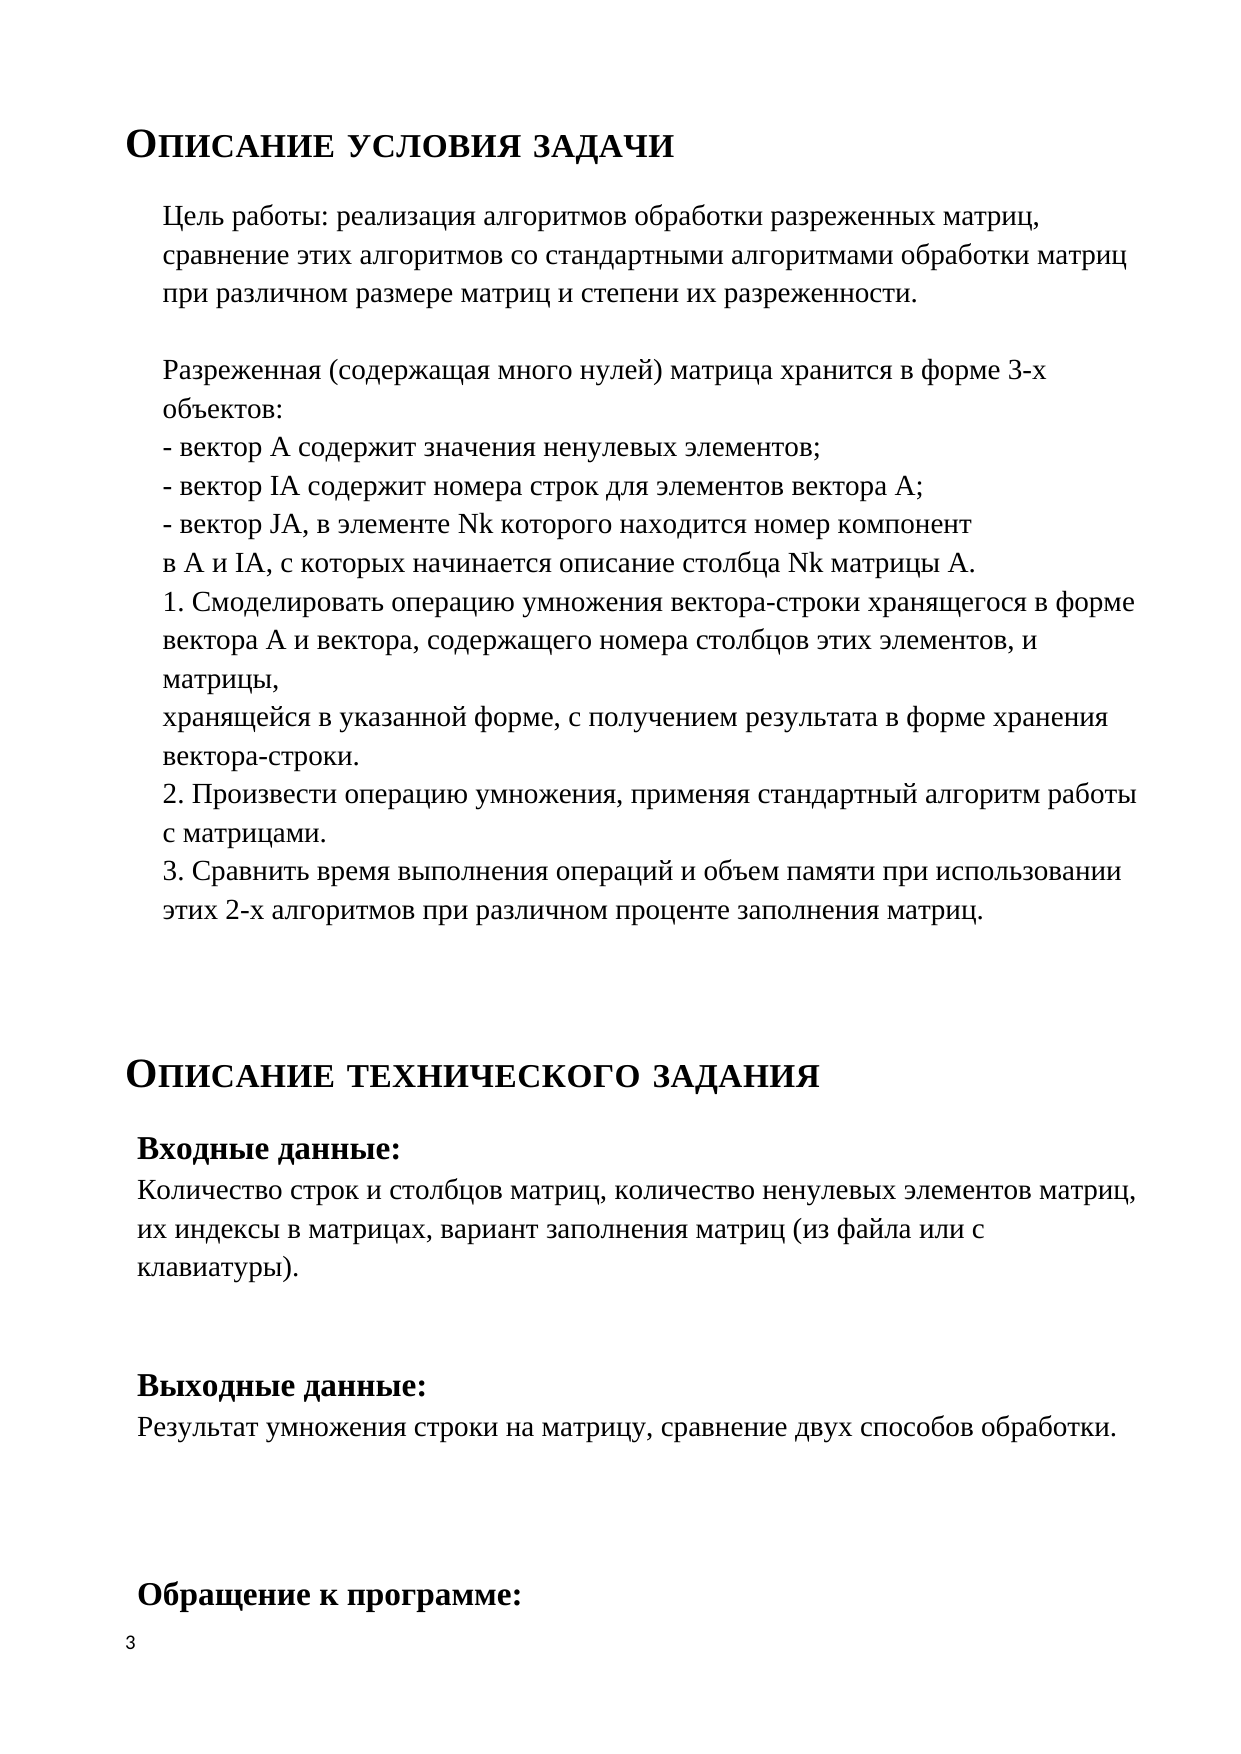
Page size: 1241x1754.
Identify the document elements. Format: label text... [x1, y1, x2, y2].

list этих 2-х алгоритмов при различном проценте заполнения матриц. [162, 892, 1152, 926]
list 1. Смоделировать операцию умножения вектора-строки хранящегося в форме [162, 584, 1152, 617]
list Разреженная (содержащая много нулей) матрица хранится в форме 3-х объектов: [162, 352, 1152, 424]
subtitle Описание условия задачи [125, 118, 1152, 166]
subtitle Описание технического задания [125, 1048, 1152, 1096]
list 3. Сравнить время выполнения операций и объем памяти при использовании [162, 853, 1152, 887]
list хранящейся в указанной форме, с получением результата в форме хранения [162, 699, 1152, 733]
list вектора-строки. [162, 738, 1152, 771]
list 2. Произвести операцию умножения, применяя стандартный алгоритм работы с матрицами. [162, 776, 1152, 848]
list - вектор IA содержит номера строк для элементов вектора A; [162, 468, 1152, 502]
list Входные данные: [137, 1128, 1152, 1167]
list Результат умножения строки на матрицу, сравнение двух способов обработки. [137, 1409, 1152, 1443]
list Цель работы: реализация алгоритмов обработки разреженных матриц, сравнение этих алгоритмов со стандартными алгоритмами обработки матриц при различном размере матриц и степени их разреженности. [162, 198, 1152, 309]
list в A и IA, с которых начинается описание столбца Nk матрицы A. [162, 545, 1152, 579]
list вектора A и вектора, содержащего номера столбцов этих элементов, и матрицы, [162, 622, 1152, 694]
list - вектор JA, в элементе Nk которого находится номер компонент [162, 507, 1152, 540]
list Обращение к программе: [137, 1574, 1152, 1613]
list - вектор A содержит значения ненулевых элементов; [162, 429, 1152, 463]
list Выходные данные: [137, 1365, 1152, 1403]
list Количество строк и столбцов матриц, количество ненулевых элементов матриц, их индексы в матрицах, вариант заполнения матриц (из файла или с клавиатуры). [137, 1172, 1152, 1283]
